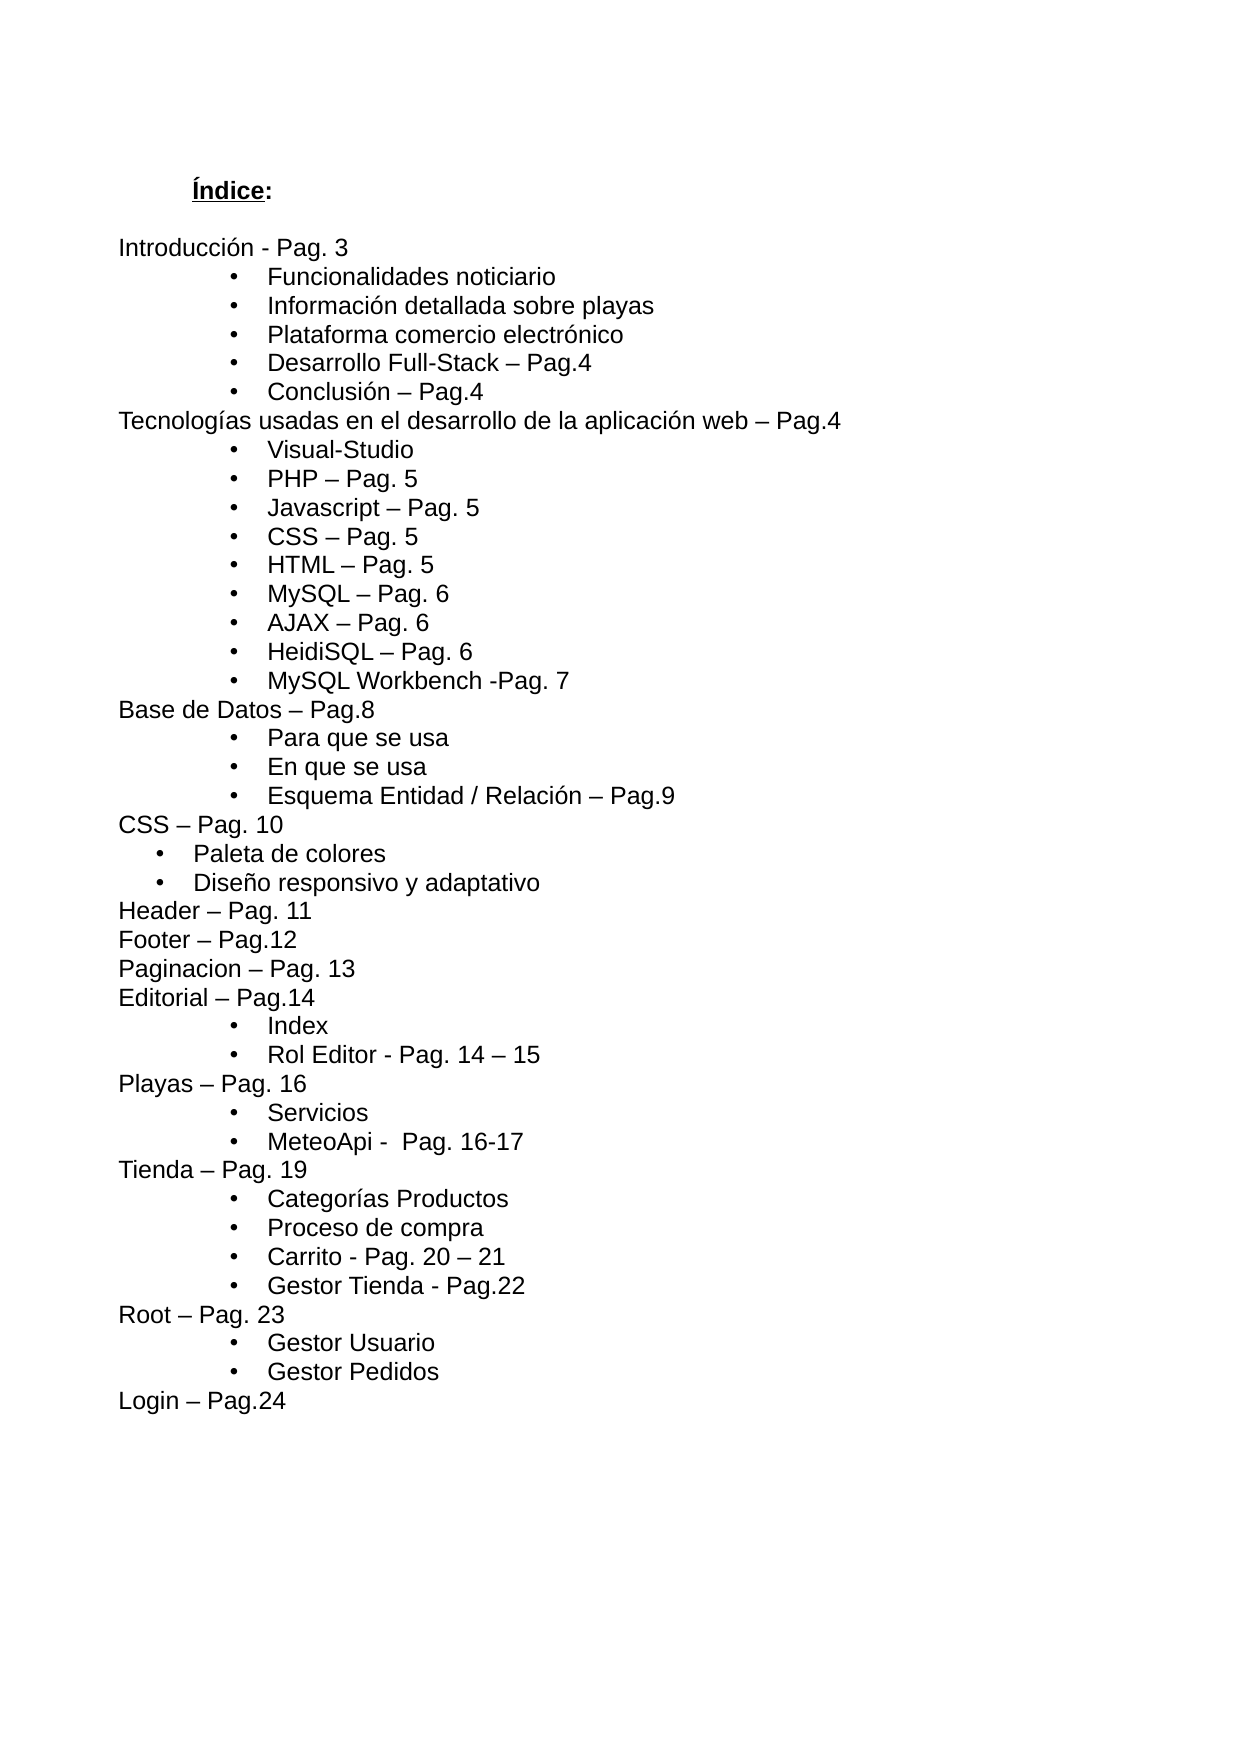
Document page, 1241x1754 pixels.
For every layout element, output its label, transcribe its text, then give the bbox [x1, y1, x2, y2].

list CSS – Pag. 5 [229, 521, 1122, 550]
list HeidiSQL – Pag. 6 [229, 637, 1122, 666]
text Tienda – Pag. 19 [118, 1156, 1122, 1184]
text Introducción - Pag. 3 [118, 233, 1122, 262]
list Información detallada sobre playas [229, 291, 1122, 319]
list MySQL Workbench -Pag. 7 [229, 666, 1122, 694]
list Plataforma comercio electrónico [229, 319, 1122, 348]
list Index [229, 1011, 1122, 1040]
list Carrito - Pag. 20 – 21 [229, 1242, 1122, 1271]
list Funcionalidades noticiario [229, 262, 1122, 291]
list En que se usa [229, 752, 1122, 781]
list Conclusión – Pag.4 [229, 377, 1122, 406]
list Visual-Studio [229, 435, 1122, 464]
text Login – Pag.24 [118, 1386, 1122, 1415]
list Javascript – Pag. 5 [229, 493, 1122, 521]
text Base de Datos – Pag.8 [118, 694, 1122, 723]
list MySQL – Pag. 6 [229, 579, 1122, 608]
text Root – Pag. 23 [118, 1300, 1122, 1328]
list Paleta de colores [156, 839, 1122, 867]
list Desarrollo Full-Stack – Pag.4 [229, 348, 1122, 377]
text CSS – Pag. 10 [118, 810, 1122, 839]
list MeteoApi - Pag. 16-17 [229, 1127, 1122, 1156]
list PHP – Pag. 5 [229, 464, 1122, 493]
text Índice: [118, 176, 1122, 204]
text Playas – Pag. 16 [118, 1069, 1122, 1098]
list Gestor Tienda - Pag.22 [229, 1271, 1122, 1300]
list Rol Editor - Pag. 14 – 15 [229, 1040, 1122, 1069]
list Servicios [229, 1098, 1122, 1127]
list Esquema Entidad / Relación – Pag.9 [229, 781, 1122, 810]
list Proceso de compra [229, 1213, 1122, 1242]
list Gestor Pedidos [229, 1357, 1122, 1386]
list Gestor Usuario [229, 1328, 1122, 1357]
list Para que se usa [229, 723, 1122, 752]
text Editorial – Pag.14 [118, 983, 1122, 1011]
text Footer – Pag.12 [118, 925, 1122, 954]
list Categorías Productos [229, 1184, 1122, 1213]
text Paginacion – Pag. 13 [118, 954, 1122, 983]
list AJAX – Pag. 6 [229, 608, 1122, 637]
text Tecnologías usadas en el desarrollo de la aplicación web – Pag.4 [118, 406, 1122, 435]
list Diseño responsivo y adaptativo [156, 867, 1122, 896]
list HTML – Pag. 5 [229, 550, 1122, 579]
text Header – Pag. 11 [118, 896, 1122, 925]
